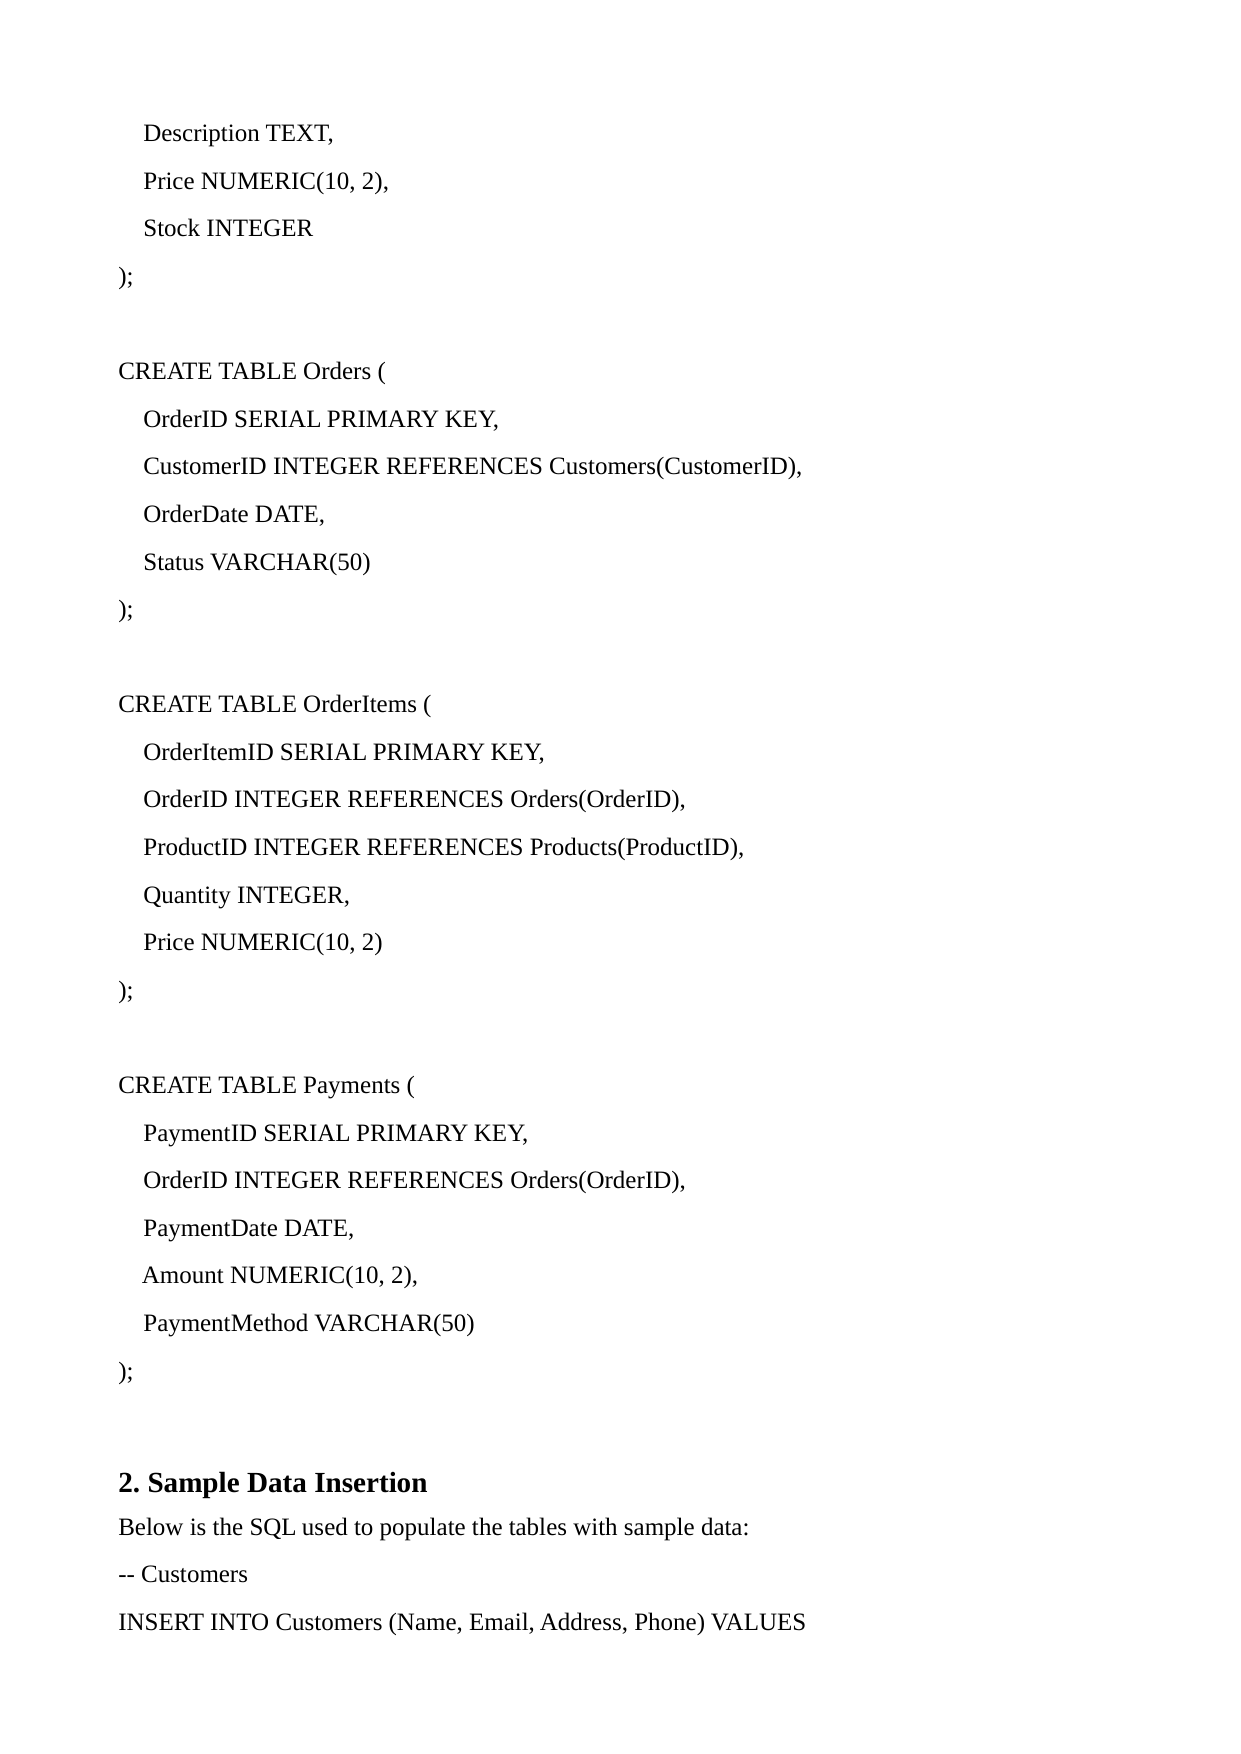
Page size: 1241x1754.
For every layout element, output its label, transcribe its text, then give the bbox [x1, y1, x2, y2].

text OrderDate DATE, [118, 499, 1122, 528]
text CREATE TABLE Orders ( [118, 356, 1122, 385]
text OrderItemID SERIAL PRIMARY KEY, [118, 737, 1122, 766]
text CustomerID INTEGER REFERENCES Customers(CustomerID), [118, 451, 1122, 480]
text ); [118, 1356, 1122, 1384]
text Status VARCHAR(50) [118, 547, 1122, 575]
text PaymentMethod VARCHAR(50) [118, 1308, 1122, 1337]
text Description TEXT, [118, 118, 1122, 147]
text Price NUMERIC(10, 2) [118, 927, 1122, 956]
text OrderID INTEGER REFERENCES Orders(OrderID), [118, 784, 1122, 813]
text INSERT INTO Customers (Name, Email, Address, Phone) VALUES [118, 1607, 1122, 1636]
subtitle 2. Sample Data Insertion [118, 1466, 1122, 1499]
text Price NUMERIC(10, 2), [118, 166, 1122, 194]
text ); [118, 975, 1122, 1004]
text ); [118, 594, 1122, 623]
text CREATE TABLE Payments ( [118, 1070, 1122, 1099]
text -- Customers [118, 1559, 1122, 1588]
text Quantity INTEGER, [118, 880, 1122, 908]
text ); [118, 261, 1122, 290]
text OrderID SERIAL PRIMARY KEY, [118, 404, 1122, 432]
text Amount NUMERIC(10, 2), [118, 1261, 1122, 1289]
text OrderID INTEGER REFERENCES Orders(OrderID), [118, 1165, 1122, 1194]
text CREATE TABLE OrderItems ( [118, 689, 1122, 718]
text PaymentID SERIAL PRIMARY KEY, [118, 1118, 1122, 1147]
text PaymentDate DATE, [118, 1213, 1122, 1242]
text Stock INTEGER [118, 213, 1122, 242]
text Below is the SQL used to populate the tables with sample data: [118, 1512, 1122, 1540]
text ProductID INTEGER REFERENCES Products(ProductID), [118, 832, 1122, 861]
